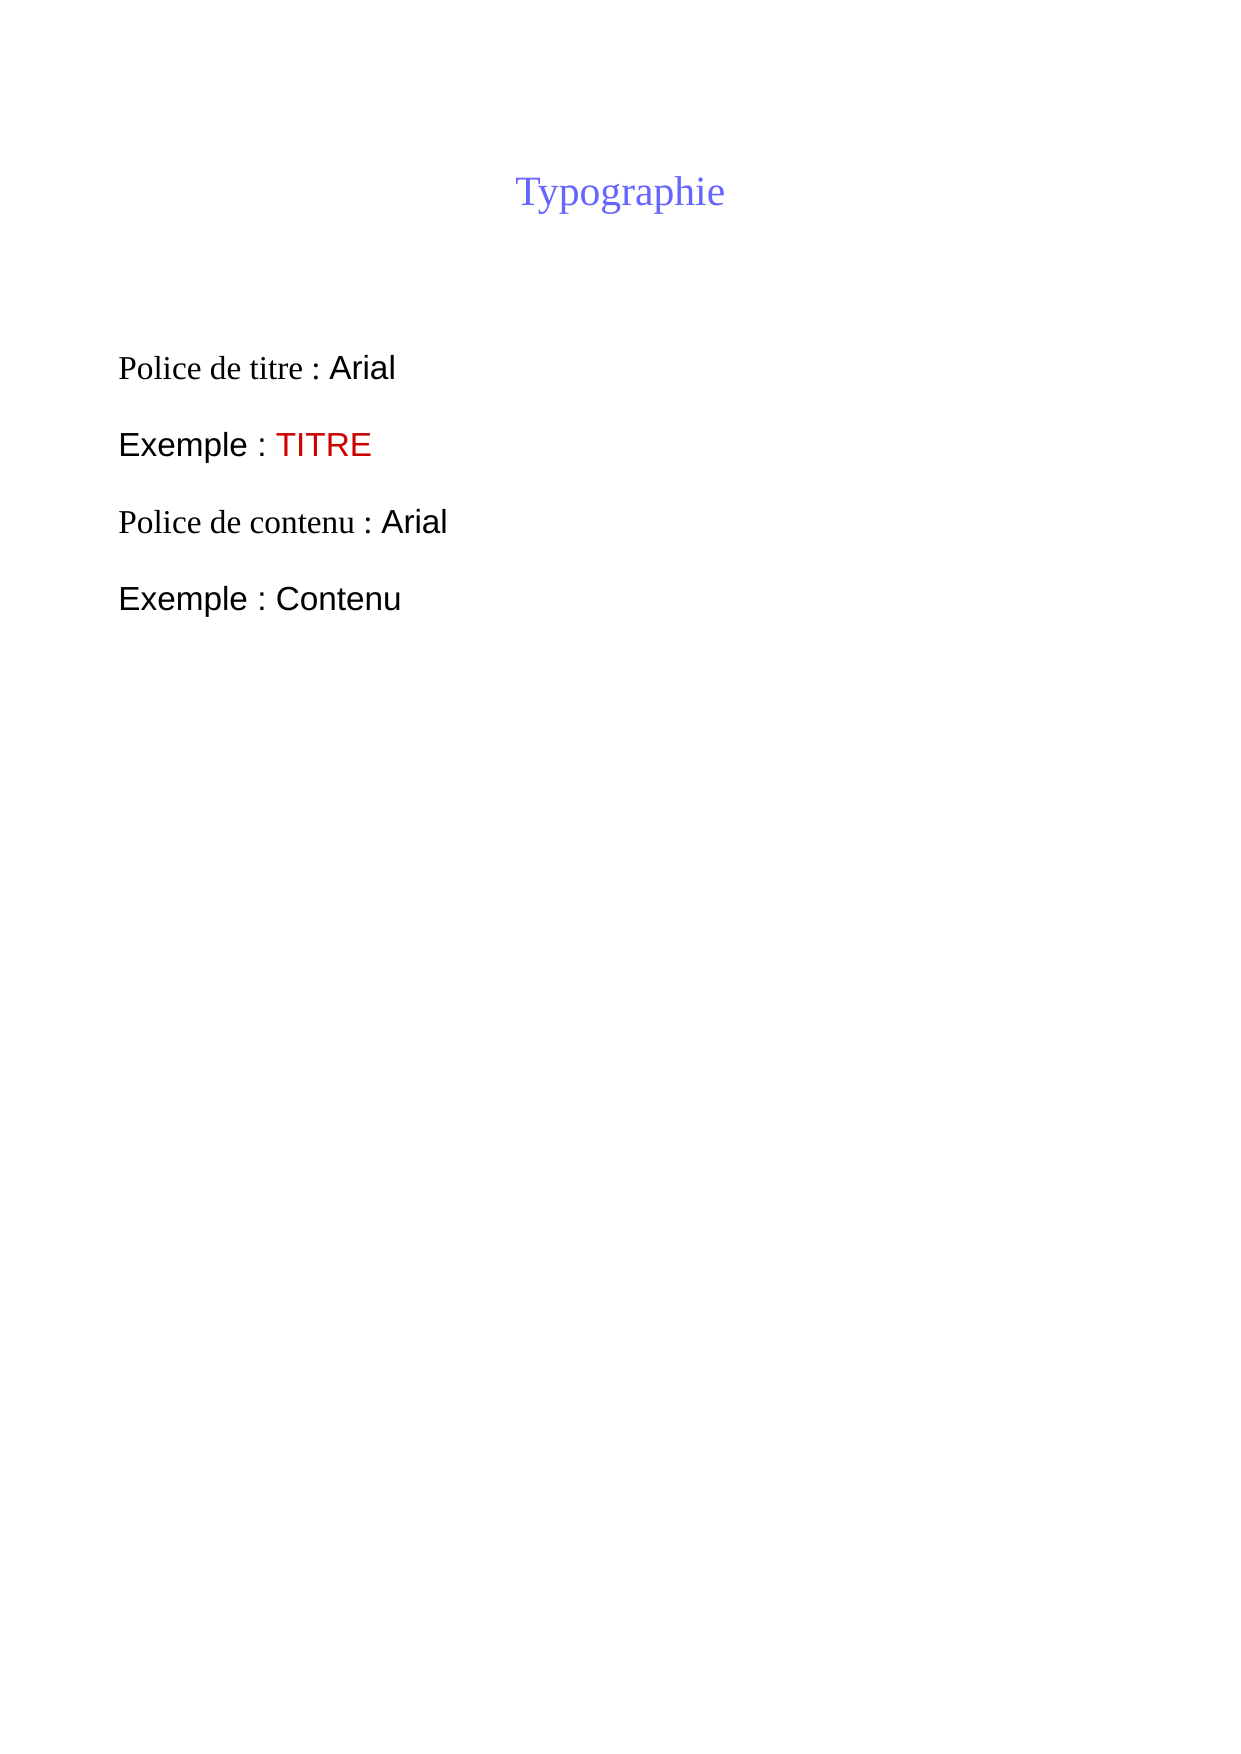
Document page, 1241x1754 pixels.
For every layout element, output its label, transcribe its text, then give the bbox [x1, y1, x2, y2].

text Exemple : Contenu [118, 579, 1122, 617]
text Police de contenu : Arial [118, 502, 1122, 540]
text Exemple : TITRE [118, 425, 1122, 463]
text Typographie [118, 166, 1122, 214]
text Police de titre : Arial [118, 348, 1122, 387]
